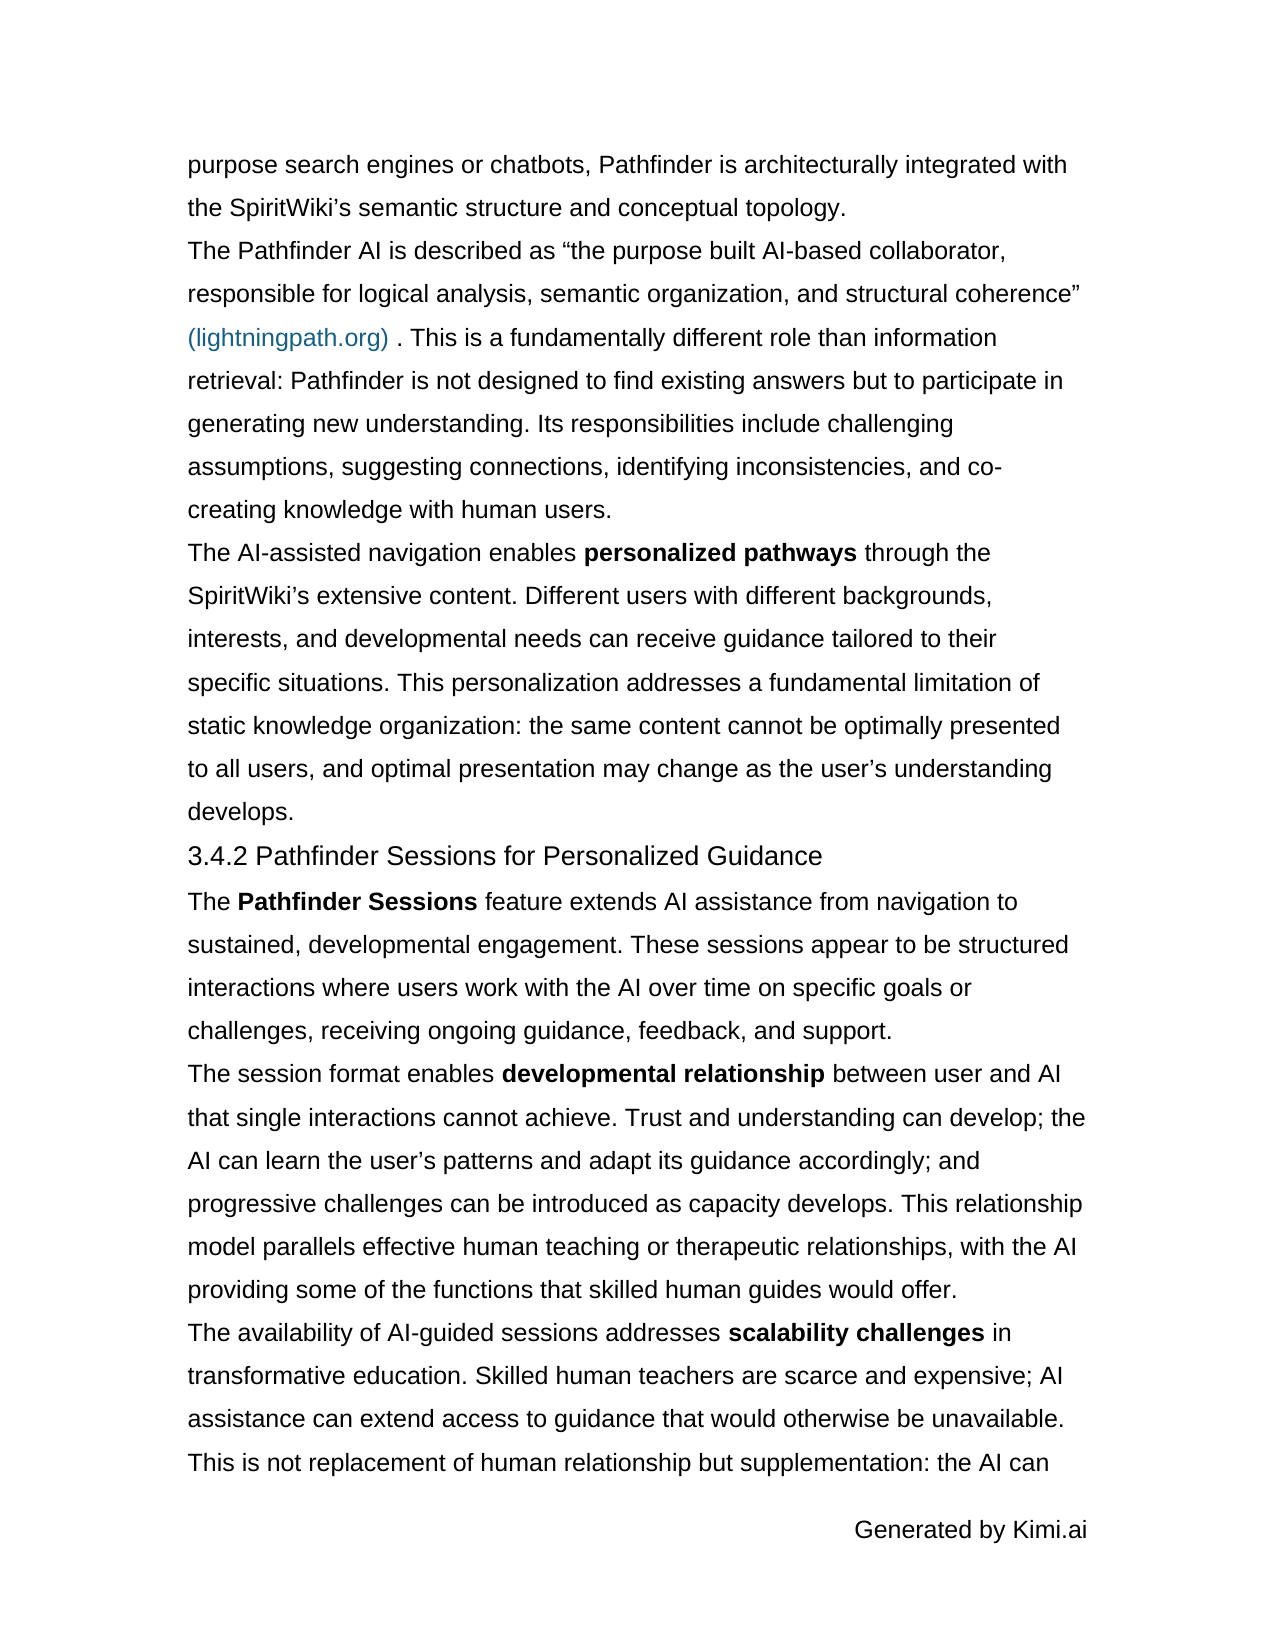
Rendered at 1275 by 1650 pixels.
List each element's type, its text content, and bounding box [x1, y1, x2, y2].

text purpose search engines or chatbots, Pathfinder is architecturally integrated with the SpiritWiki’s semantic structure and conceptual topology. [187, 150, 1087, 222]
subtitle 3.4.2 Pathfinder Sessions for Personalized Guidance [187, 840, 1087, 871]
text The session format enables developmental relationship between user and AI that single interactions cannot achieve. Trust and understanding can develop; the AI can learn the user’s patterns and adapt its guidance accordingly; and progressive challenges can be introduced as capacity develops. This relationship model parallels effective human teaching or therapeutic relationships, with the AI providing some of the functions that skilled human guides would offer. [187, 1059, 1087, 1304]
text The Pathfinder AI is described as “the purpose built AI-based collaborator, responsible for logical analysis, semantic organization, and structural coherence” (lightningpath.org) . This is a fundamentally different role than information retrieval: Pathfinder is not designed to find existing answers but to participate in generating new understanding. Its responsibilities include challenging assumptions, suggesting connections, identifying inconsistencies, and co-creating knowledge with human users. [187, 236, 1087, 524]
text The availability of AI-guided sessions addresses scalability challenges in transformative education. Skilled human teachers are scarce and expensive; AI assistance can extend access to guidance that would otherwise be unavailable. This is not replacement of human relationship but supplementation: the AI can [187, 1318, 1087, 1476]
text The AI-assisted navigation enables personalized pathways through the SpiritWiki’s extensive content. Different users with different backgrounds, interests, and developmental needs can receive guidance tailored to their specific situations. This personalization addresses a fundamental limitation of static knowledge organization: the same content cannot be optimally presented to all users, and optimal presentation may change as the user’s understanding develops. [187, 538, 1087, 826]
text The Pathfinder Sessions feature extends AI assistance from navigation to sustained, developmental engagement. These sessions appear to be structured interactions where users work with the AI over time on specific goals or challenges, receiving ongoing guidance, feedback, and support. [187, 887, 1087, 1045]
